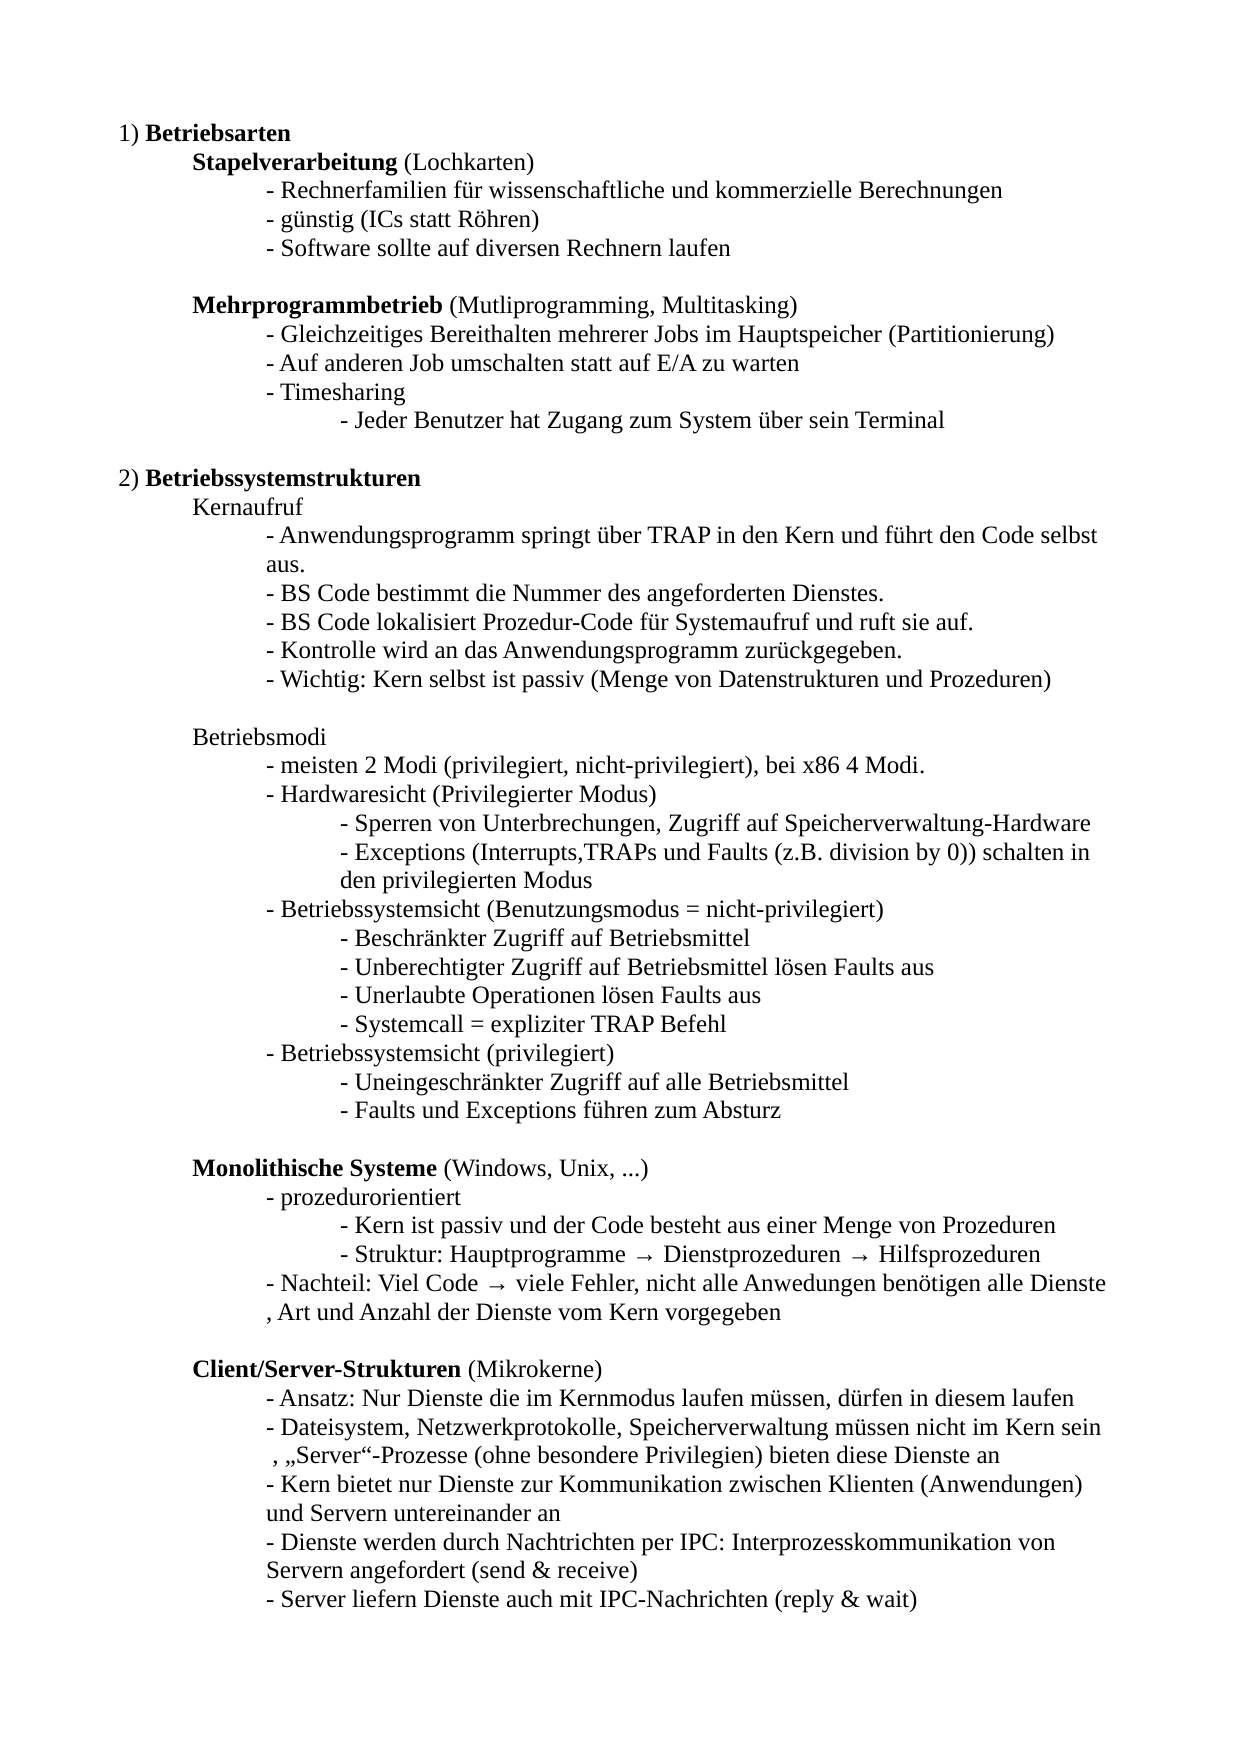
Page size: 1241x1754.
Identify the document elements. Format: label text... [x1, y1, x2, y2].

text - Beschränkter Zugriff auf Betriebsmittel [118, 923, 1122, 952]
text - Dienste werden durch Nachtrichten per IPC: Interprozesskommunikation von Servern angefordert (send & receive) [118, 1527, 1122, 1584]
text - Rechnerfamilien für wissenschaftliche und kommerzielle Berechnungen [118, 176, 1122, 204]
text - prozedurorientiert [118, 1182, 1122, 1211]
text Mehrprogrammbetrieb (Mutliprogramming, Multitasking) [118, 291, 1122, 319]
text - BS Code lokalisiert Prozedur-Code für Systemaufruf und ruft sie auf. [118, 607, 1122, 636]
text Betriebsmodi [118, 722, 1122, 751]
text - Unberechtigter Zugriff auf Betriebsmittel lösen Faults aus [118, 952, 1122, 981]
text - Struktur: Hauptprogramme → Dienstprozeduren → Hilfsprozeduren [118, 1239, 1122, 1268]
text - Unerlaubte Operationen lösen Faults aus [118, 981, 1122, 1009]
text - Sperren von Unterbrechungen, Zugriff auf Speicherverwaltung-Hardware [118, 808, 1122, 837]
text , „Server“-Prozesse (ohne besondere Privilegien) bieten diese Dienste an [118, 1441, 1122, 1469]
text - Betriebssystemsicht (Benutzungsmodus = nicht-privilegiert) [118, 894, 1122, 923]
text - Jeder Benutzer hat Zugang zum System über sein Terminal [118, 406, 1122, 434]
text 1) Betriebsarten [118, 118, 1122, 147]
text - Wichtig: Kern selbst ist passiv (Menge von Datenstrukturen und Prozeduren) [118, 664, 1122, 693]
text Stapelverarbeitung (Lochkarten) [118, 147, 1122, 176]
text - Systemcall = expliziter TRAP Befehl [118, 1009, 1122, 1038]
text , Art und Anzahl der Dienste vom Kern vorgegeben [118, 1297, 1122, 1326]
text - meisten 2 Modi (privilegiert, nicht-privilegiert), bei x86 4 Modi. [118, 751, 1122, 779]
text und Servern untereinander an [118, 1498, 1122, 1527]
text - Faults und Exceptions führen zum Absturz [118, 1096, 1122, 1124]
text - Betriebssystemsicht (privilegiert) [118, 1038, 1122, 1067]
text - Software sollte auf diversen Rechnern laufen [118, 233, 1122, 262]
text - Uneingeschränkter Zugriff auf alle Betriebsmittel [118, 1067, 1122, 1096]
text - Kern bietet nur Dienste zur Kommunikation zwischen Klienten (Anwendungen) [118, 1469, 1122, 1498]
text - Hardwaresicht (Privilegierter Modus) [118, 779, 1122, 808]
text - BS Code bestimmt die Nummer des angeforderten Dienstes. [118, 578, 1122, 607]
text Client/Server-Strukturen (Mikrokerne) [118, 1354, 1122, 1383]
text Monolithische Systeme (Windows, Unix, ...) [118, 1153, 1122, 1182]
text - Kern ist passiv und der Code besteht aus einer Menge von Prozeduren [118, 1211, 1122, 1239]
text - Nachteil: Viel Code → viele Fehler, nicht alle Anwedungen benötigen alle Dienste [118, 1268, 1122, 1297]
text - Timesharing [118, 377, 1122, 406]
text Kernaufruf [118, 492, 1122, 521]
text - Ansatz: Nur Dienste die im Kernmodus laufen müssen, dürfen in diesem laufen [118, 1383, 1122, 1412]
text 2) Betriebssystemstrukturen [118, 463, 1122, 492]
text - Kontrolle wird an das Anwendungsprogramm zurückgegeben. [118, 636, 1122, 664]
text - Auf anderen Job umschalten statt auf E/A zu warten [118, 348, 1122, 377]
text - Exceptions (Interrupts,TRAPs und Faults (z.B. division by 0)) schalten in den privilegierten Modus [118, 837, 1122, 894]
text - Server liefern Dienste auch mit IPC-Nachrichten (reply & wait) [118, 1584, 1122, 1613]
text - Gleichzeitiges Bereithalten mehrerer Jobs im Hauptspeicher (Partitionierung) [118, 319, 1122, 348]
text - Dateisystem, Netzwerkprotokolle, Speicherverwaltung müssen nicht im Kern sein [118, 1412, 1122, 1441]
text - günstig (ICs statt Röhren) [118, 204, 1122, 233]
text - Anwendungsprogramm springt über TRAP in den Kern und führt den Code selbst aus. [118, 521, 1122, 578]
